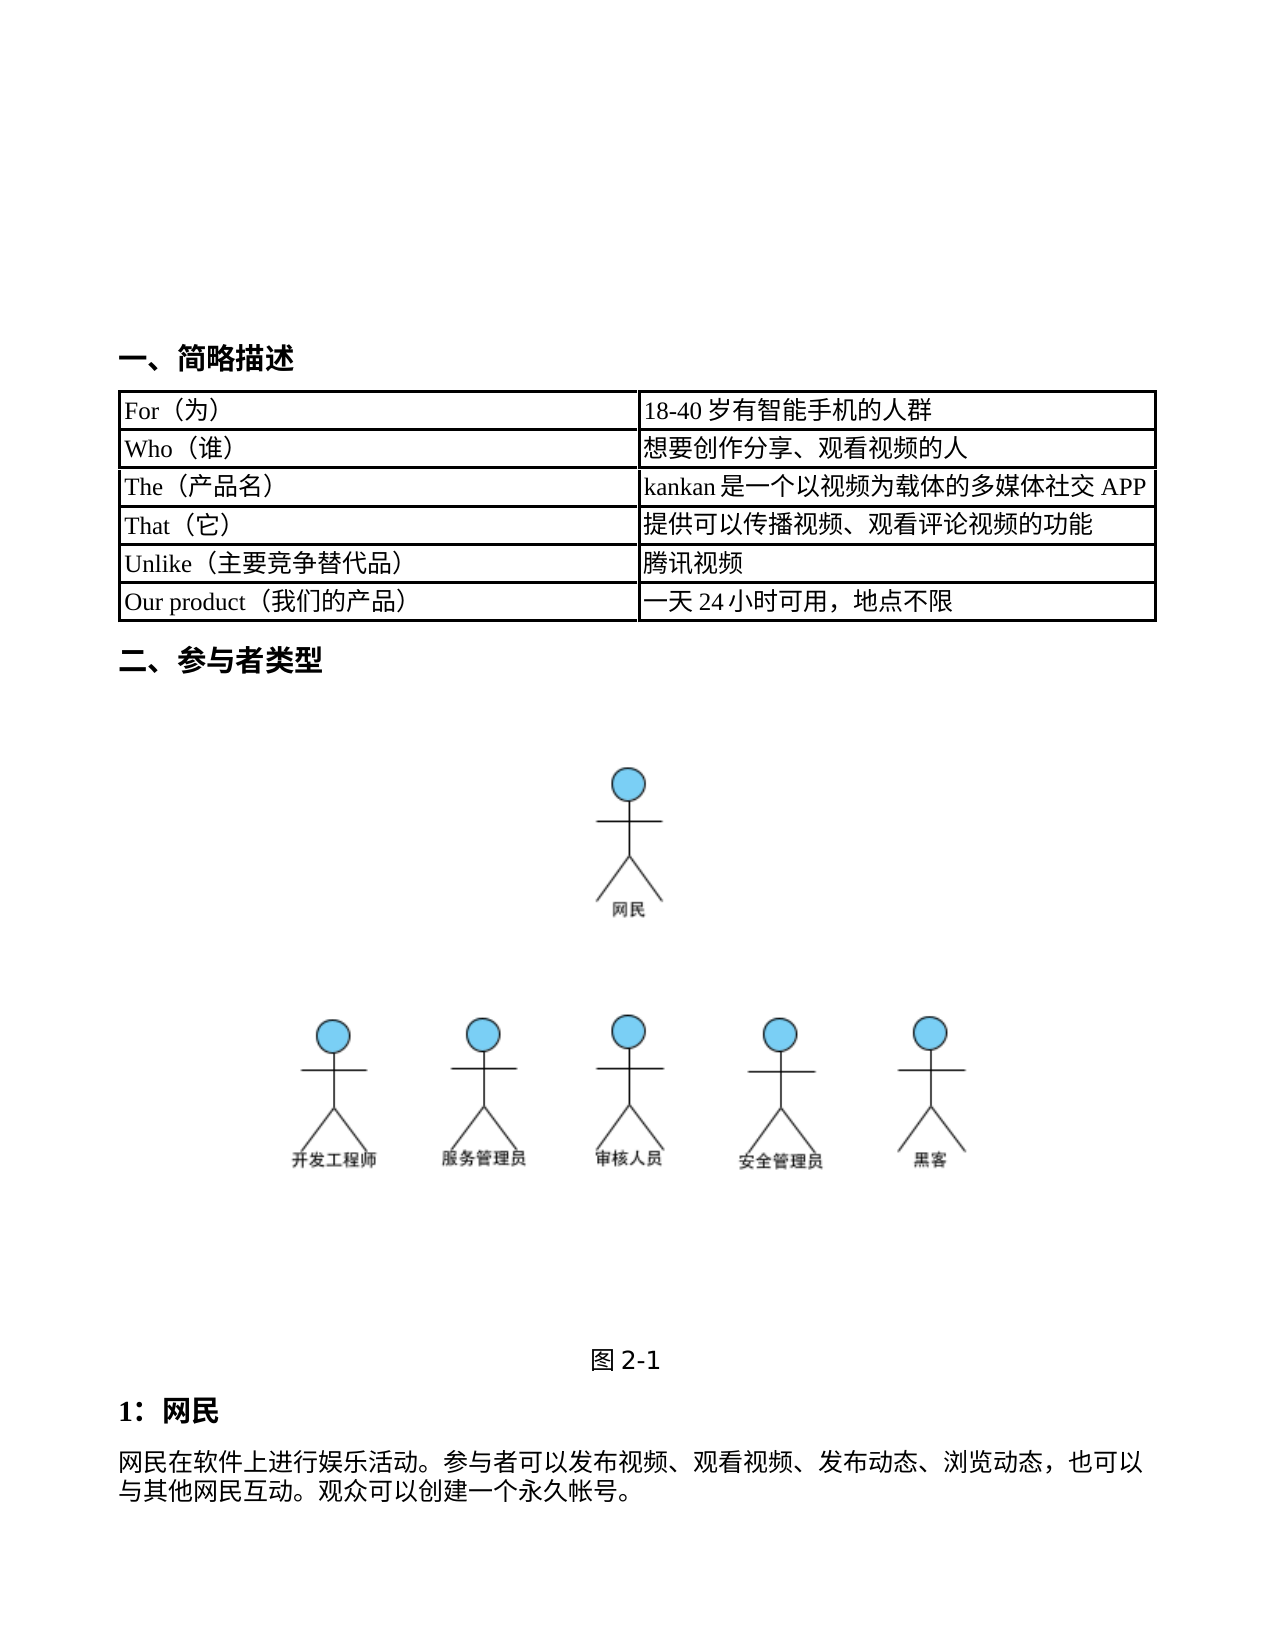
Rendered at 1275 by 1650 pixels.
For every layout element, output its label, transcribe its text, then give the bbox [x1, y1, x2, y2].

table_cell kankan是一个以视频为载体的多媒体社交APP [641, 470, 1154, 505]
table_cell Our product（我们的产品） [121, 584, 637, 619]
table_cell Unlike（主要竞争替代品） [121, 546, 637, 581]
text 图2-1 [118, 1346, 1157, 1375]
table_cell 一天24小时可用，地点不限 [641, 584, 1154, 619]
subtitle 二、参与者类型 [118, 637, 1157, 679]
table_cell 想要创作分享、观看视频的人 [641, 431, 1154, 466]
table_header For（为） [121, 393, 637, 428]
subtitle 一、简略描述 [118, 335, 1157, 377]
text 网民在软件上进行娱乐活动。参与者可以发布视频、观看视频、发布动态、浏览动态，也可以与其他网民互动。观众可以创建一个永久帐号。 [118, 1448, 1157, 1506]
table_cell The（产品名） [121, 470, 637, 505]
text 1：网民 [118, 1394, 1157, 1428]
table_cell 腾讯视频 [641, 546, 1154, 581]
table_cell That（它） [121, 508, 637, 543]
table_cell Who（谁） [121, 431, 637, 466]
table_header 18-40岁有智能手机的人群 [641, 393, 1154, 428]
picture [132, 692, 1143, 1317]
table_cell 提供可以传播视频、观看评论视频的功能 [641, 508, 1154, 543]
